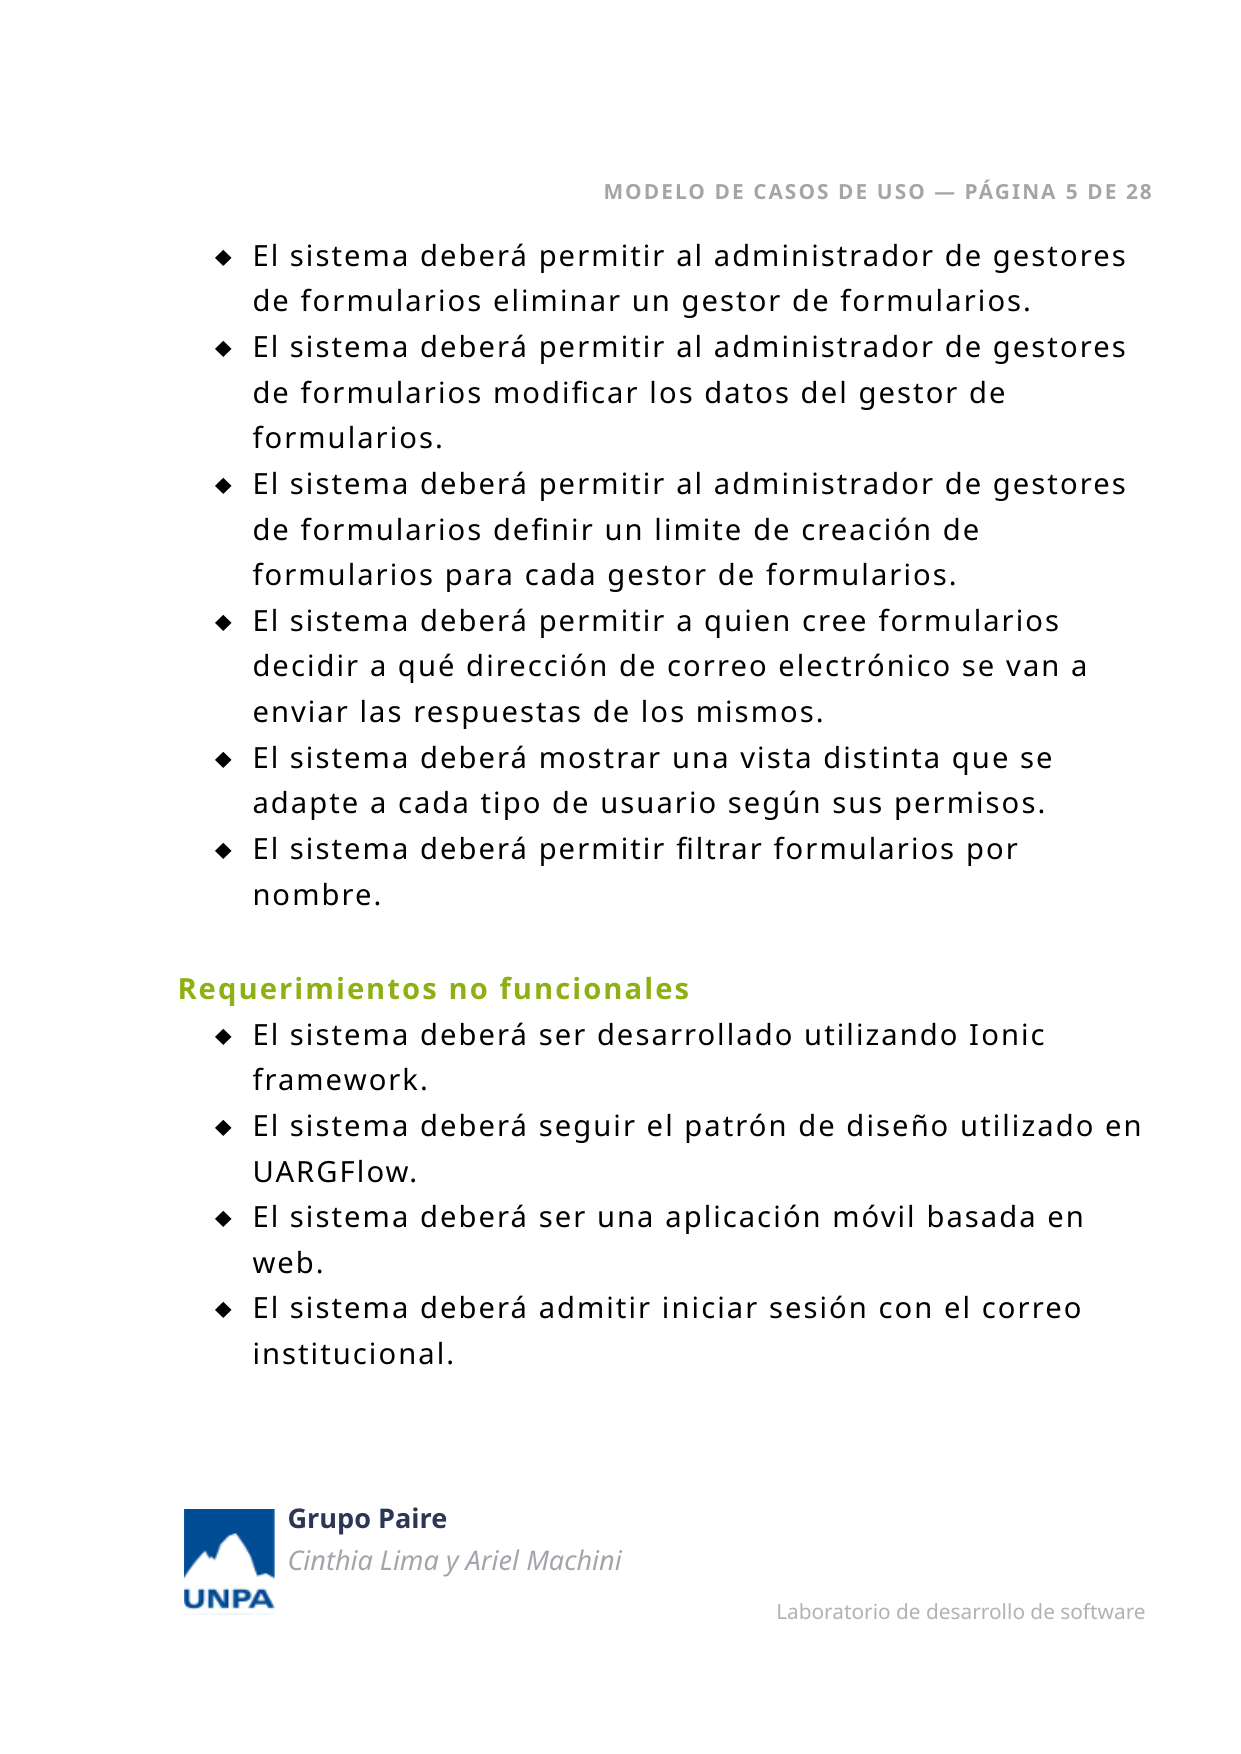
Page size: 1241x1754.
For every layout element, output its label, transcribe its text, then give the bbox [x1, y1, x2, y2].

list El sistema deberá permitir al administrador de gestores de formularios modificar los datos del gestor de formularios. [215, 326, 1152, 457]
list El sistema deberá ser una aplicación móvil basada en web. [215, 1197, 1152, 1282]
text Requerimientos no funcionales [177, 968, 1152, 1008]
list El sistema deberá permitir al administrador de gestores de formularios definir un limite de creación de formularios para cada gestor de formularios. [215, 463, 1152, 594]
list El sistema deberá permitir al administrador de gestores de formularios eliminar un gestor de formularios. [215, 235, 1152, 320]
list El sistema deberá permitir filtrar formularios por nombre. [215, 828, 1152, 913]
list El sistema deberá ser desarrollado utilizando Ionic framework. [215, 1014, 1152, 1099]
picture [184, 1509, 275, 1615]
list El sistema deberá admitir iniciar sesión con el correo institucional. [215, 1288, 1152, 1373]
list El sistema deberá permitir a quien cree formularios decidir a qué dirección de correo electrónico se van a enviar las respuestas de los mismos. [215, 600, 1152, 731]
list El sistema deberá mostrar una vista distinta que se adapte a cada tipo de usuario según sus permisos. [215, 737, 1152, 822]
list El sistema deberá seguir el patrón de diseño utilizado en UARGFlow. [215, 1105, 1152, 1191]
